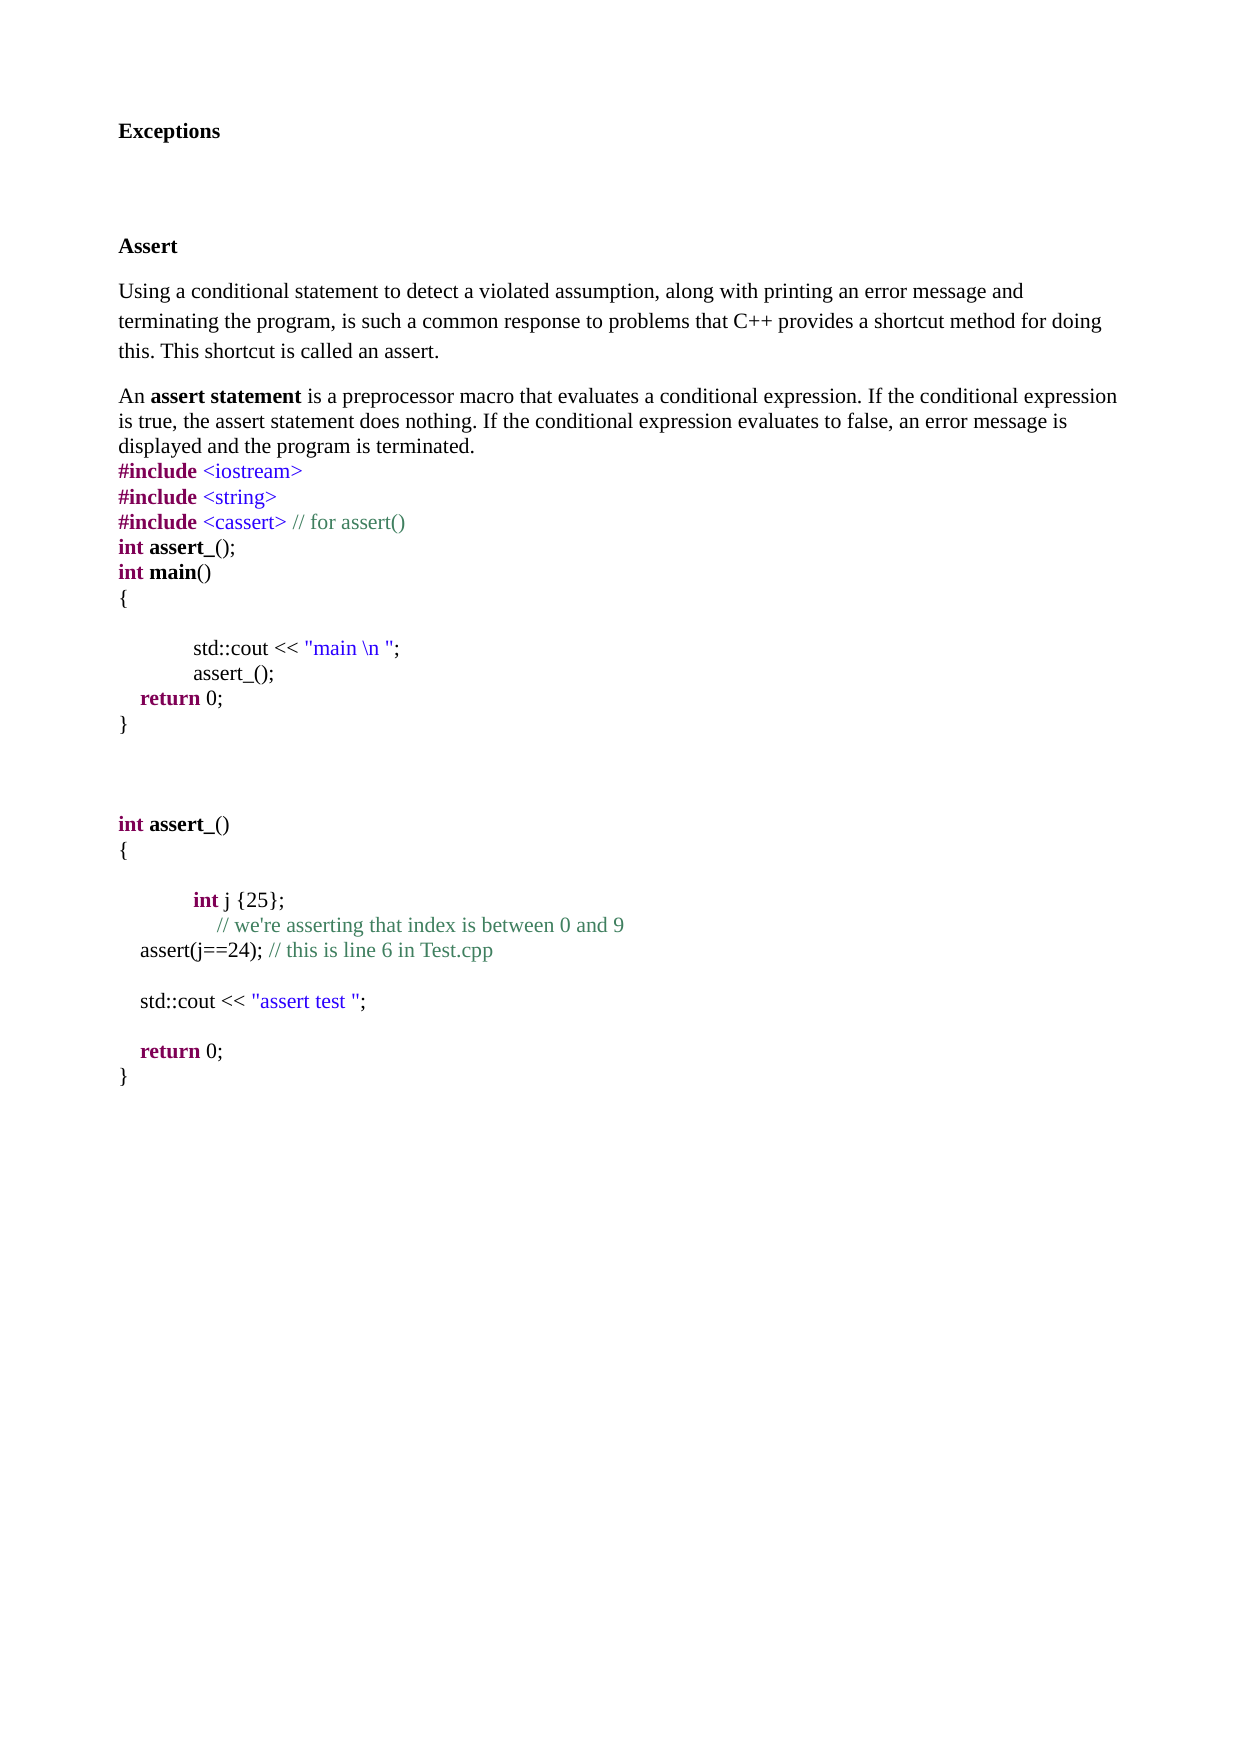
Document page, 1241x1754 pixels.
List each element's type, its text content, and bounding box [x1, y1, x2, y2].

text return 0; [118, 1038, 1122, 1063]
text #include <string> [118, 484, 1122, 509]
text { [118, 584, 1122, 610]
text std::cout << "main \n "; [118, 635, 1122, 660]
text Exceptions [118, 118, 1122, 143]
text assert_(); [118, 660, 1122, 685]
text An assert statement is a preprocessor macro that evaluates a conditional expression. If the conditional expression is true, the assert statement does nothing. If the conditional expression evaluates to false, an error message is displayed and the program is terminated. [118, 383, 1122, 458]
text { [118, 837, 1122, 862]
text int main() [118, 559, 1122, 584]
text } [118, 1063, 1122, 1089]
text Assert [118, 233, 1122, 258]
text assert(j==24); // this is line 6 in Test.cpp [118, 937, 1122, 963]
text return 0; [118, 685, 1122, 711]
text Using a conditional statement to detect a violated assumption, along with printing an error message and terminating the program, is such a common response to problems that C++ provides a shortcut method for doing this. This shortcut is called an assert. [118, 278, 1122, 363]
text #include <cassert> // for assert() [118, 509, 1122, 534]
text int assert_(); [118, 534, 1122, 559]
text std::cout << "assert test "; [118, 988, 1122, 1013]
text // we're asserting that index is between 0 and 9 [118, 912, 1122, 937]
text } [118, 711, 1122, 736]
text #include <iostream> [118, 458, 1122, 484]
text int assert_() [118, 811, 1122, 837]
text int j {25}; [118, 887, 1122, 912]
